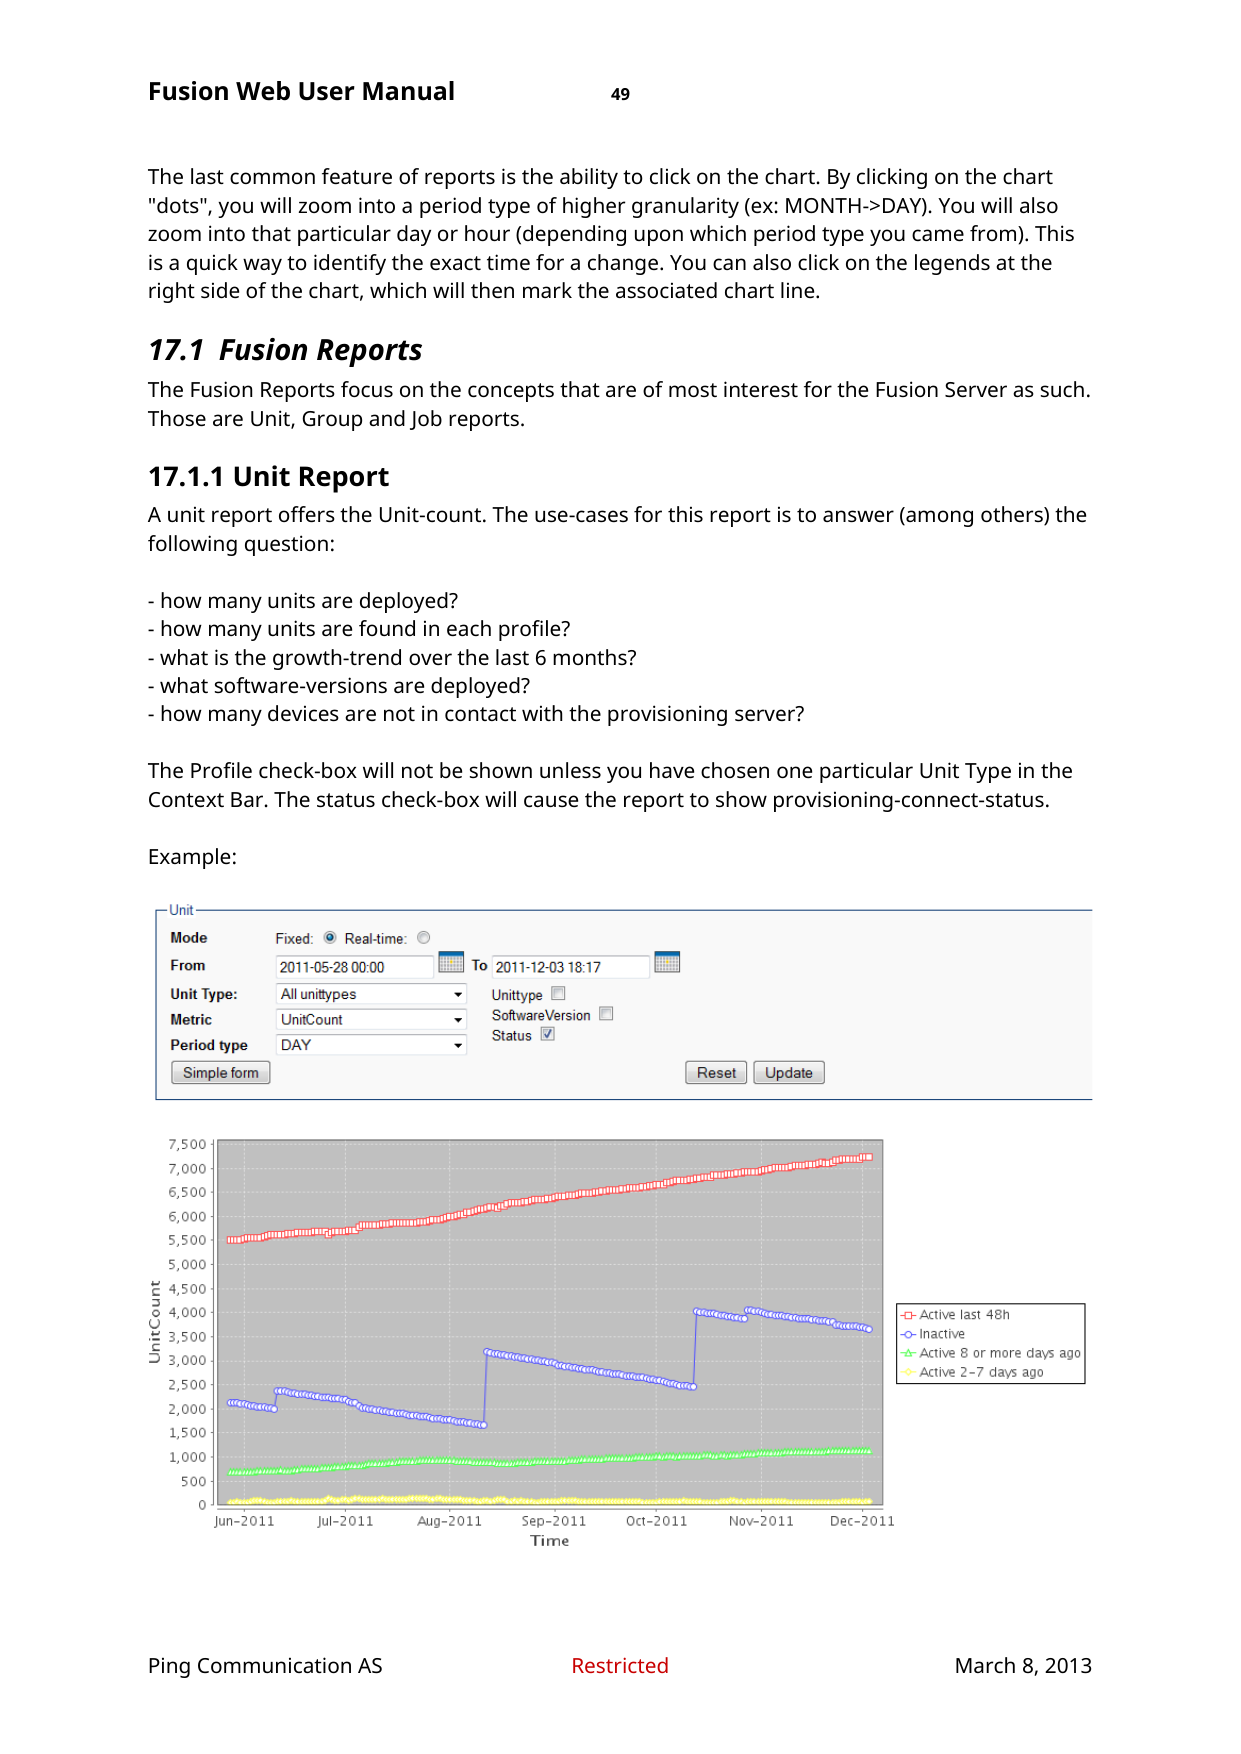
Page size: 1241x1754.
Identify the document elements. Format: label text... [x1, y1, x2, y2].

subtitle Unit Report [148, 457, 1092, 494]
text The Profile check-box will not be shown unless you have chosen one particular Unit Type in the Context Bar. The status check-box will cause the report to show provisioning-connect-status. [148, 756, 1092, 813]
text - how many units are deployed? [148, 586, 1092, 614]
text A unit report offers the Unit-count. The use-cases for this report is to answer (among others) the following question: [148, 501, 1092, 557]
text - how many units are found in each profile? [148, 614, 1092, 643]
text - what software-versions are deployed? [148, 671, 1092, 699]
text The Fusion Reports focus on the concepts that are of most interest for the Fusion Server as such. Those are Unit, Group and Job reports. [148, 376, 1092, 432]
subtitle Fusion Reports [148, 329, 1092, 369]
text - what is the growth-trend over the last 6 months? [148, 643, 1092, 671]
text - how many devices are not in contact with the provisioning server? [148, 699, 1092, 728]
picture [147, 898, 1093, 1565]
text The last common feature of reports is the ability to click on the chart. By clicking on the chart "dots", you will zoom into a period type of higher granularity (ex: MONTH->DAY). You will also zoom into that particular day or hour (depending upon which period type you came from). This is a quick way to identify the exact time for a change. You can also click on the legends at the right side of the chart, which will then mark the associated chart line. [148, 162, 1092, 304]
text Example: [148, 842, 1092, 870]
